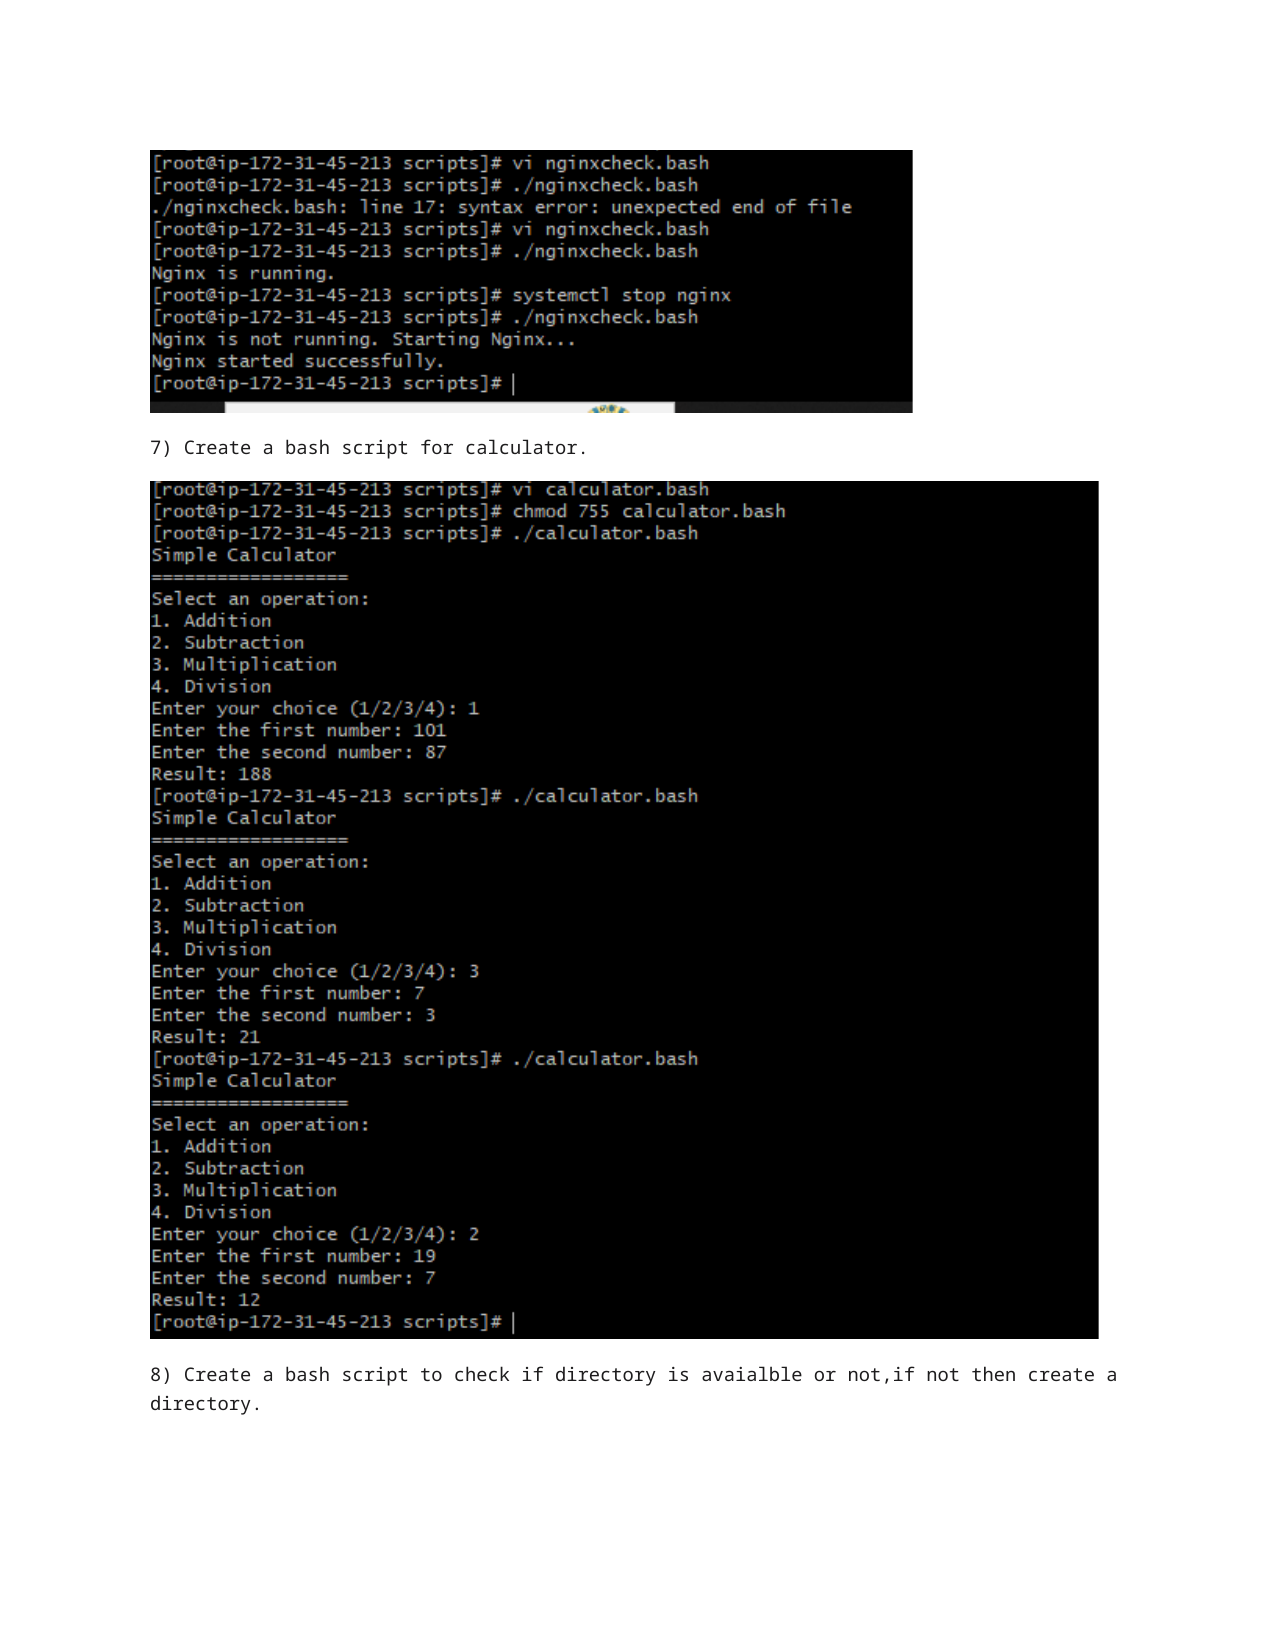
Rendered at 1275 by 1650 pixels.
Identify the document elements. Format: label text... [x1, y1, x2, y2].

text 8) Create a bash script to check if directory is avaialble or not,if not then create a directory. [150, 1361, 1125, 1416]
text 7) Create a bash script for calculator. [150, 435, 1125, 460]
